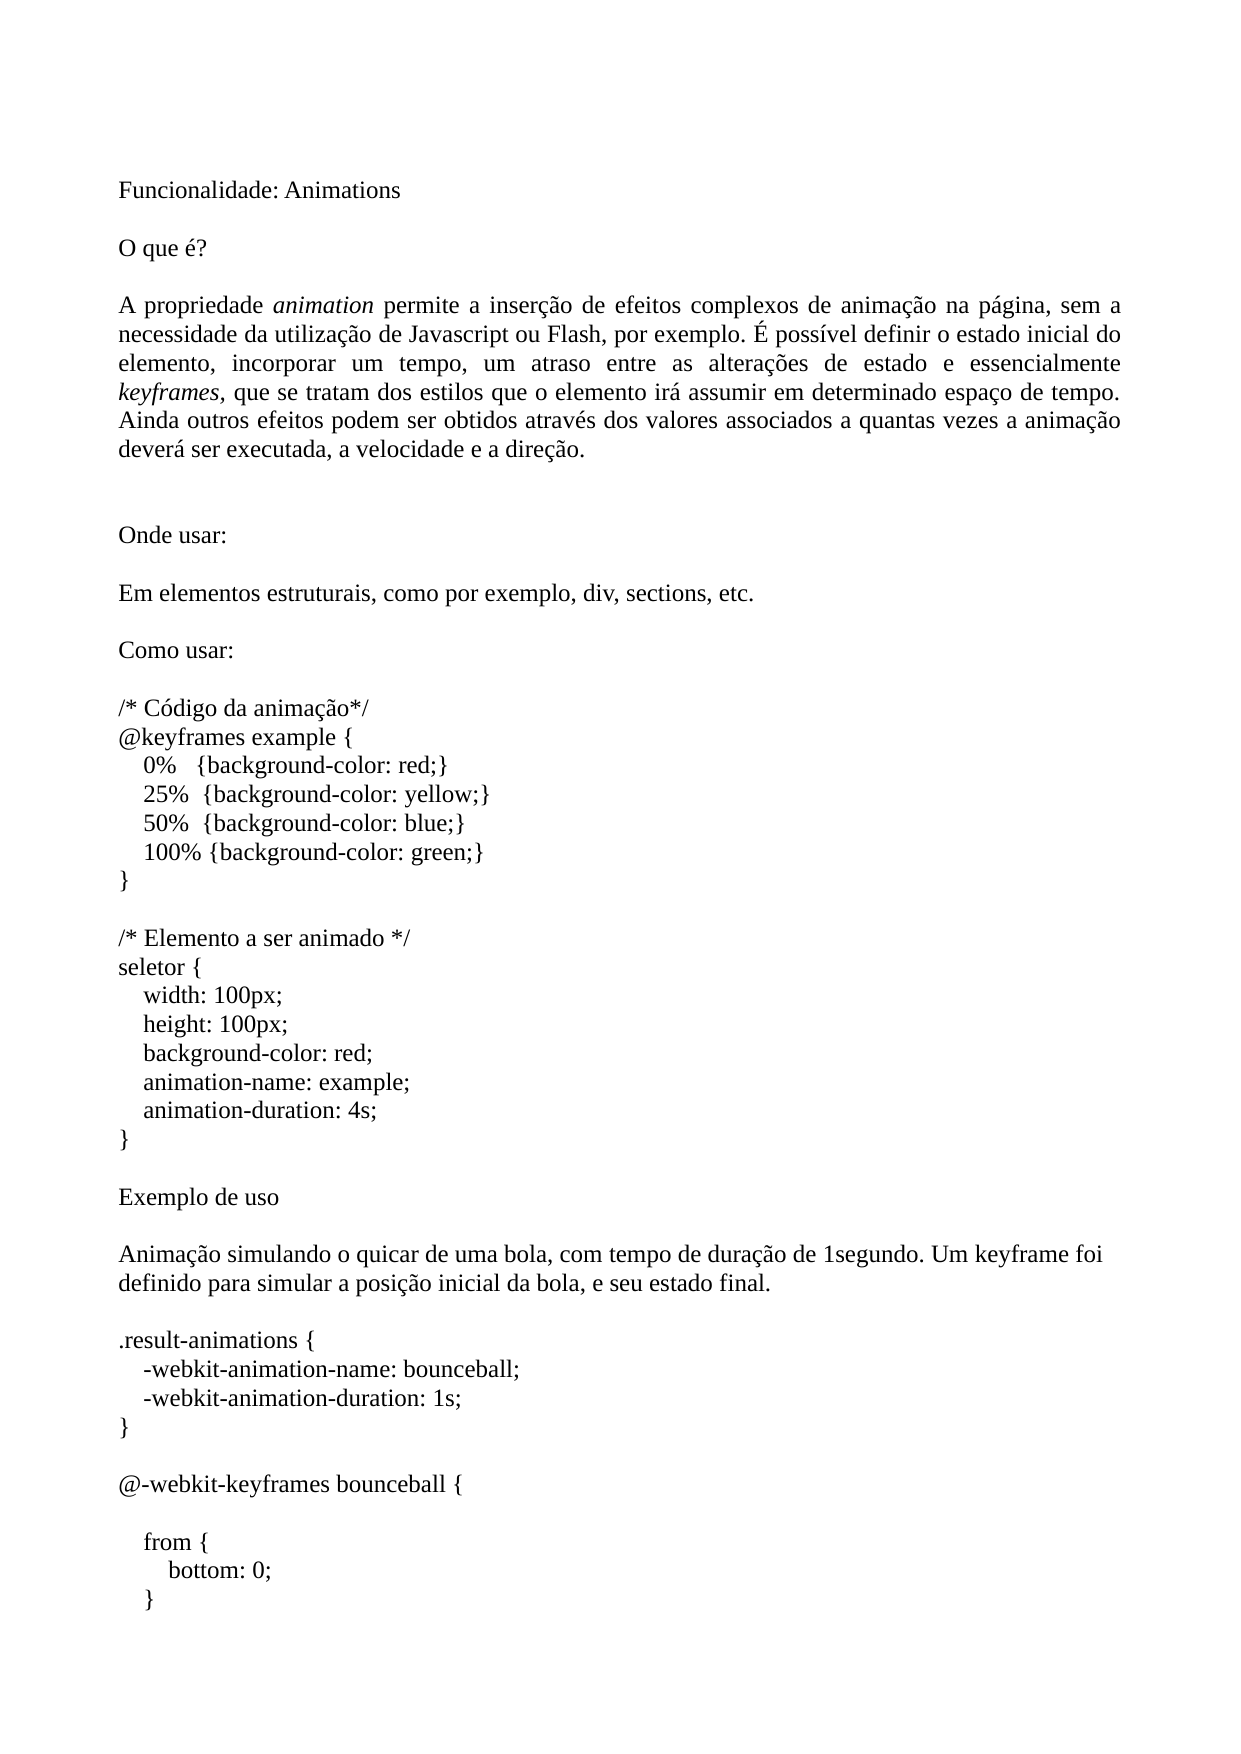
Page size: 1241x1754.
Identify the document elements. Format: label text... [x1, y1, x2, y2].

text seletor { [118, 952, 1122, 981]
text Animação simulando o quicar de uma bola, com tempo de duração de 1segundo. Um keyframe foi definido para simular a posição inicial da bola, e seu estado final. [118, 1239, 1122, 1297]
text Funcionalidade: Animations [118, 176, 1122, 204]
text } [118, 1124, 1122, 1153]
text animation-duration: 4s; [118, 1096, 1122, 1124]
text from { [118, 1527, 1122, 1556]
text Onde usar: [118, 521, 1122, 549]
text /* Código da animação*/ [118, 693, 1122, 722]
text O que é? [118, 233, 1122, 262]
text @-webkit-keyframes bounceball { [118, 1469, 1122, 1498]
text -webkit-animation-duration: 1s; [118, 1383, 1122, 1412]
text bottom: 0; [118, 1556, 1122, 1584]
text } [118, 1412, 1122, 1441]
text 0% {background-color: red;} [118, 751, 1122, 779]
text animation-name: example; [118, 1067, 1122, 1096]
text 50% {background-color: blue;} [118, 808, 1122, 837]
text A propriedade animation permite a inserção de efeitos complexos de animação na página, sem a necessidade da utilização de Javascript ou Flash, por exemplo. É possível definir o estado inicial do elemento, incorporar um tempo, um atraso entre as alterações de estado e essencialmente keyframes, que se tratam dos estilos que o elemento irá assumir em determinado espaço de tempo. Ainda outros efeitos podem ser obtidos através dos valores associados a quantas vezes a animação deverá ser executada, a velocidade e a direção. [118, 291, 1122, 463]
text height: 100px; [118, 1009, 1122, 1038]
text .result-animations { [118, 1326, 1122, 1354]
text Em elementos estruturais, como por exemplo, div, sections, etc. [118, 578, 1122, 607]
text -webkit-animation-name: bounceball; [118, 1354, 1122, 1383]
text /* Elemento a ser animado */ [118, 923, 1122, 952]
text background-color: red; [118, 1038, 1122, 1067]
text } [118, 1584, 1122, 1613]
text Como usar: [118, 636, 1122, 664]
text } [118, 866, 1122, 894]
text Exemplo de uso [118, 1182, 1122, 1211]
text @keyframes example { [118, 722, 1122, 751]
text width: 100px; [118, 981, 1122, 1009]
text 25% {background-color: yellow;} [118, 779, 1122, 808]
text 100% {background-color: green;} [118, 837, 1122, 866]
